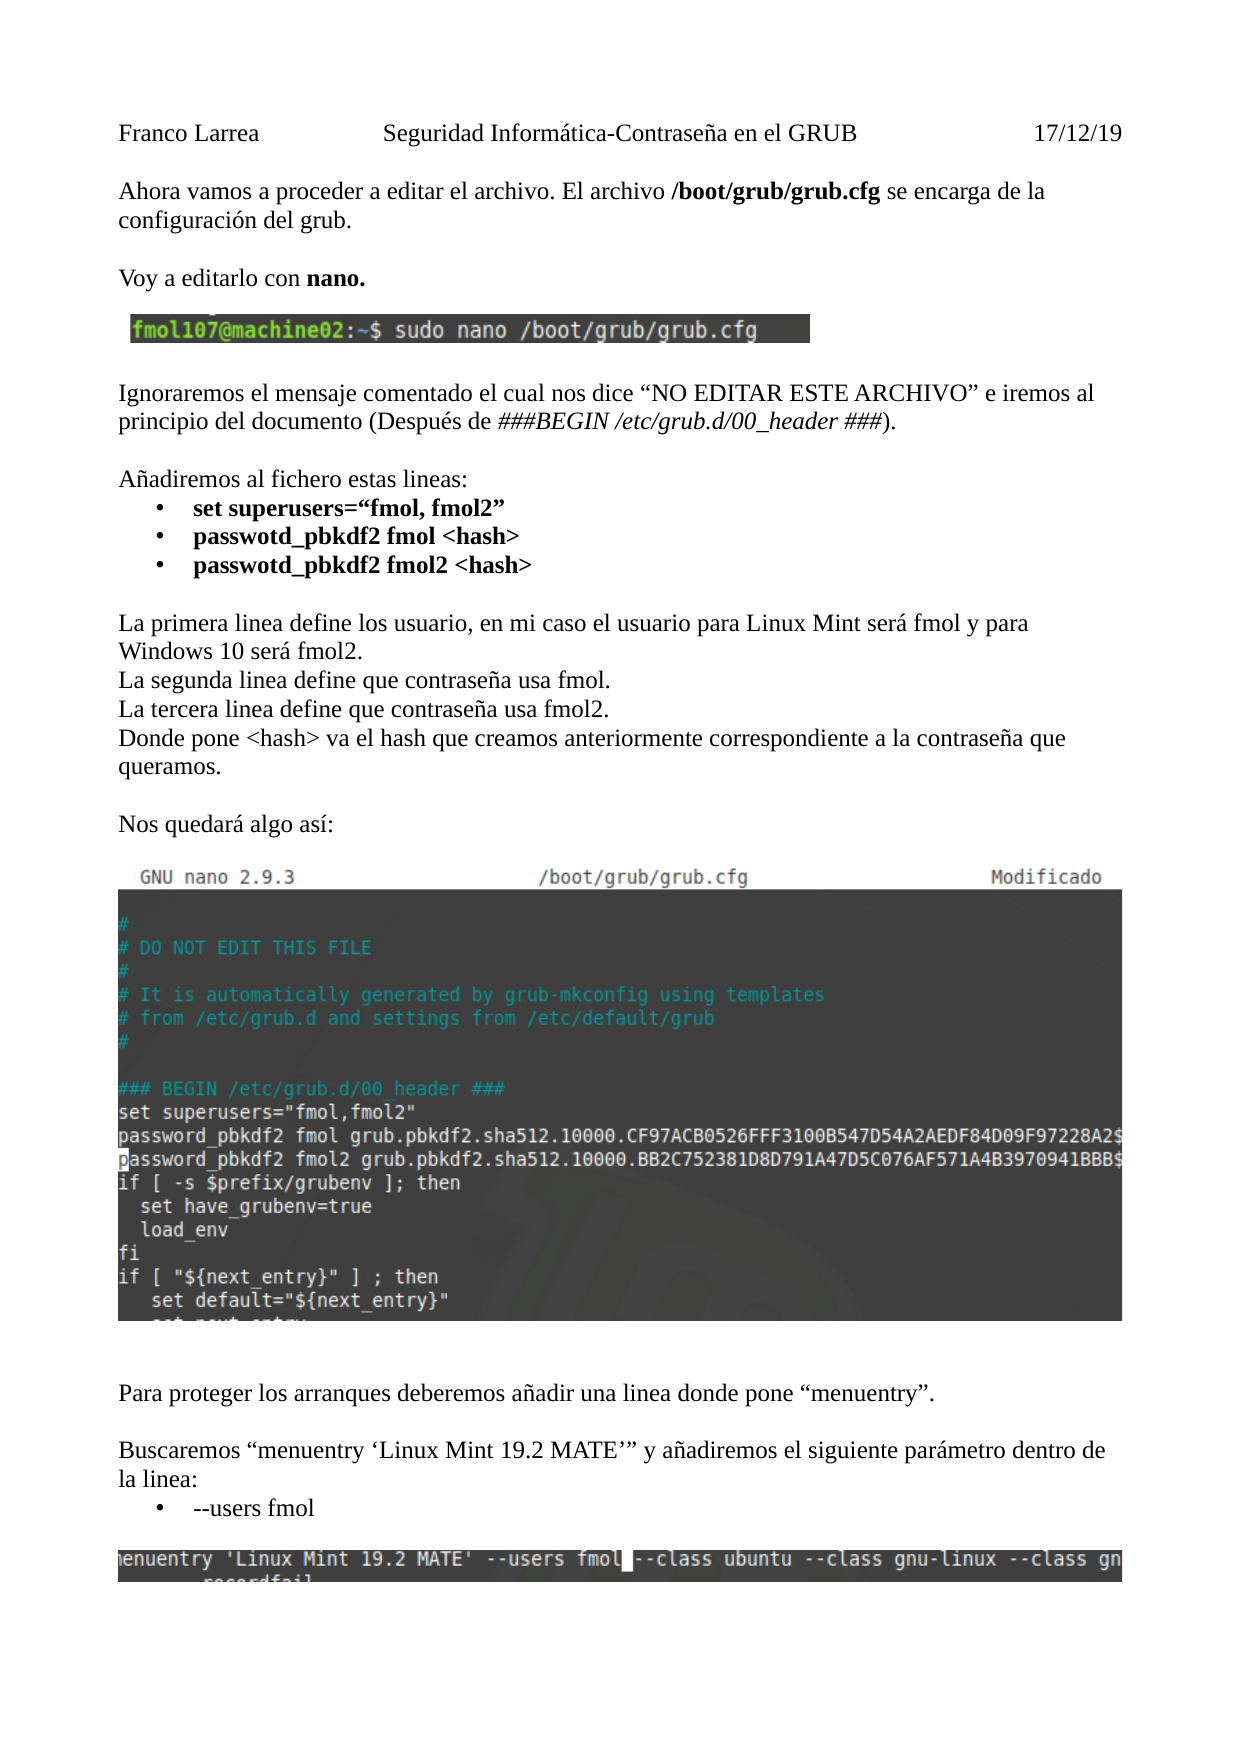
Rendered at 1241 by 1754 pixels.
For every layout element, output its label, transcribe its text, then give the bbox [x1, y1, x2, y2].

text Ignoraremos el mensaje comentado el cual nos dice “NO EDITAR ESTE ARCHIVO” e iremos al principio del documento (Después de ###BEGIN /etc/grub.d/00_header ###). [118, 378, 1122, 435]
text Para proteger los arranques deberemos añadir una linea donde pone “menuentry”. [118, 1378, 1122, 1407]
text La segunda linea define que contraseña usa fmol. [118, 665, 1122, 694]
text Añadiremos al fichero estas lineas: [118, 464, 1122, 493]
text La primera linea define los usuario, en mi caso el usuario para Linux Mint será fmol y para Windows 10 será fmol2. [118, 608, 1122, 665]
text Buscaremos “menuentry ‘Linux Mint 19.2 MATE’” y añadiremos el siguiente parámetro dentro de la linea: [118, 1436, 1122, 1493]
list passwotd_pbkdf2 fmol2 <hash> [156, 550, 1122, 579]
picture [118, 866, 1123, 1321]
list --users fmol [156, 1493, 1122, 1522]
picture [118, 1550, 1123, 1582]
text Voy a editarlo con nano. [118, 263, 1122, 291]
text Nos quedará algo así: [118, 809, 1122, 838]
text La tercera linea define que contraseña usa fmol2. [118, 694, 1122, 723]
text Donde pone <hash> va el hash que creamos anteriormente correspondiente a la contraseña que queramos. [118, 723, 1122, 780]
picture [130, 314, 810, 343]
text Ahora vamos a proceder a editar el archivo. El archivo /boot/grub/grub.cfg se encarga de la configuración del grub. [118, 176, 1122, 234]
list passwotd_pbkdf2 fmol <hash> [156, 521, 1122, 550]
list set superusers=“fmol, fmol2” [156, 493, 1122, 521]
